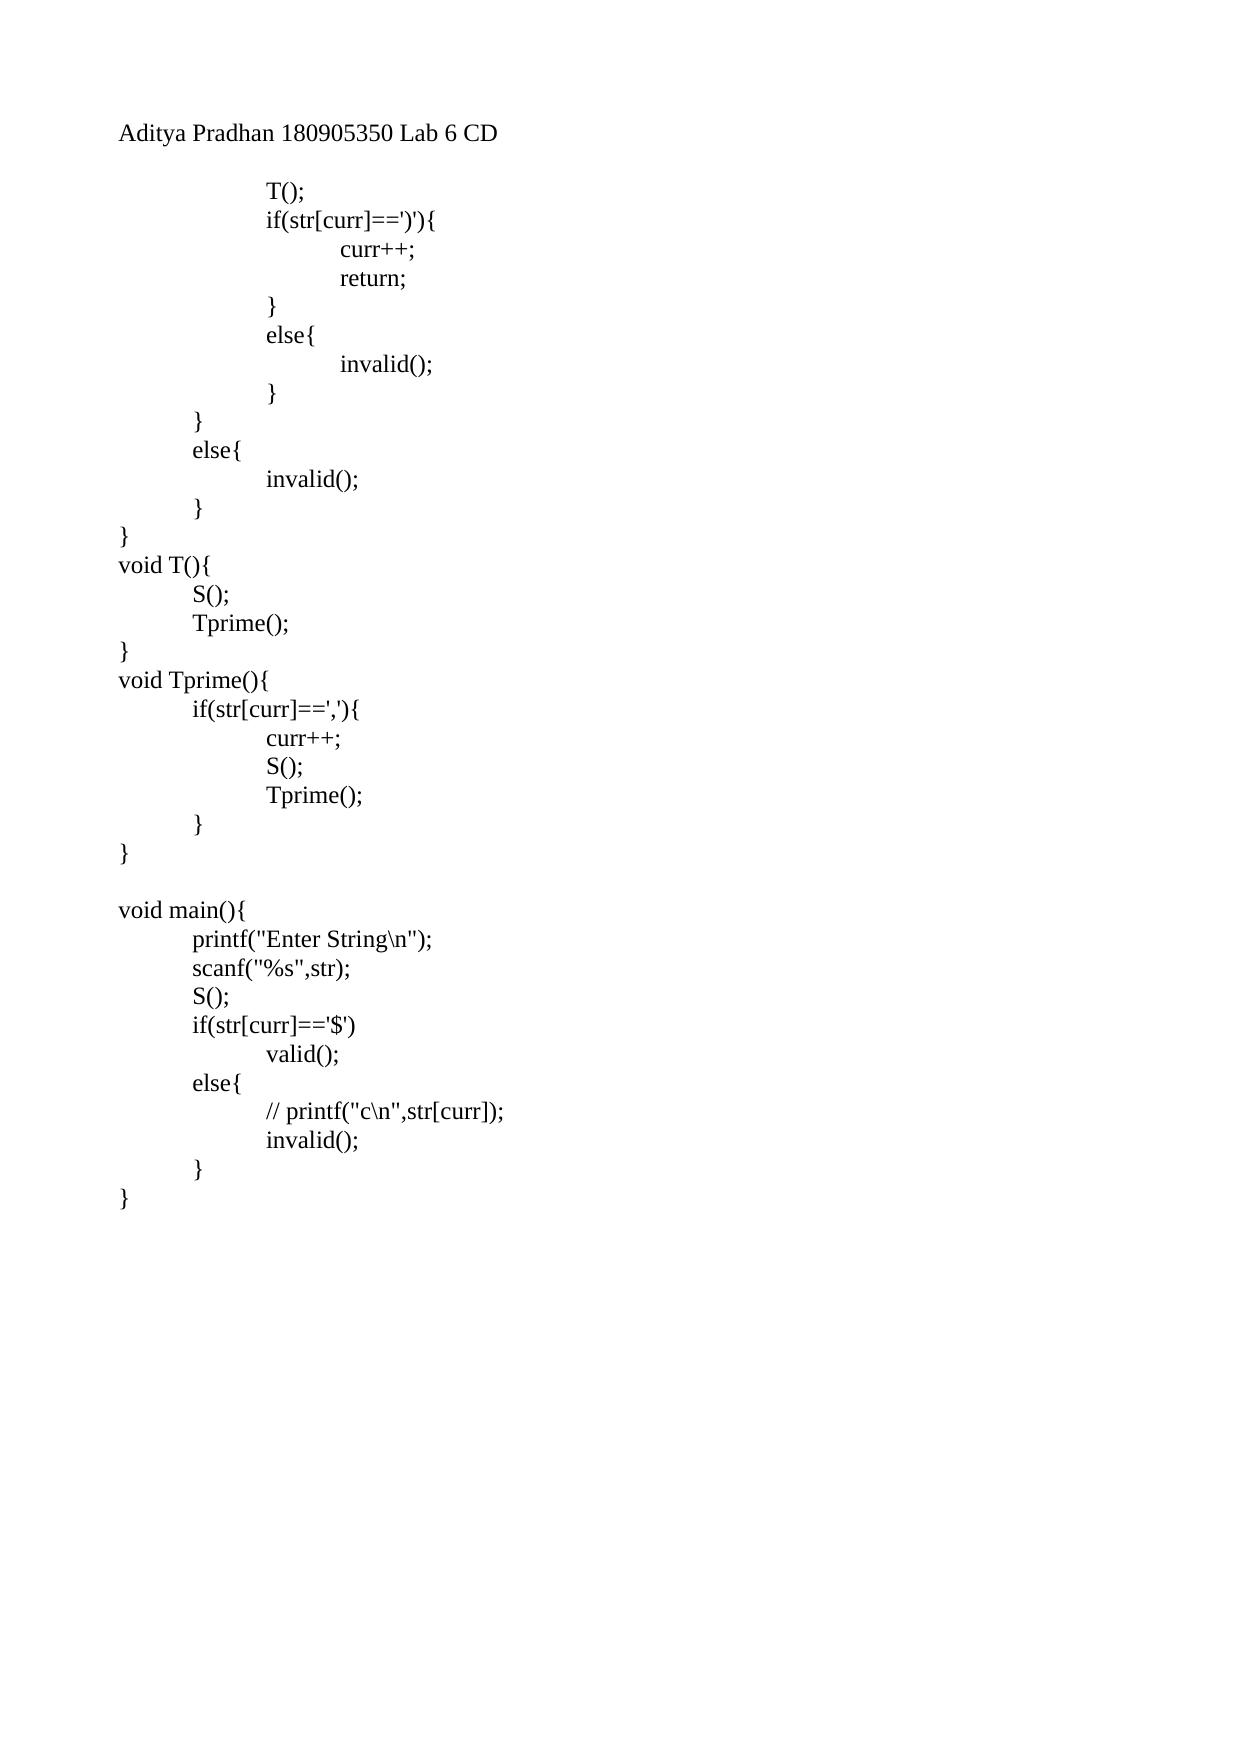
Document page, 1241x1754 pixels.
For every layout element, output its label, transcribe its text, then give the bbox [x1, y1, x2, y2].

text // printf("c\n",str[curr]); [118, 1096, 1122, 1125]
text } [118, 809, 1122, 838]
text } [118, 636, 1122, 665]
text } [118, 1183, 1122, 1211]
text } [118, 1154, 1122, 1183]
text else{ [118, 435, 1122, 464]
text if(str[curr]==')'){ [118, 205, 1122, 234]
text else{ [118, 320, 1122, 349]
text curr++; [118, 723, 1122, 751]
text } [118, 291, 1122, 320]
text T(); [118, 176, 1122, 205]
text invalid(); [118, 1125, 1122, 1154]
text void main(){ [118, 895, 1122, 924]
text } [118, 406, 1122, 435]
text scanf("%s",str); [118, 953, 1122, 981]
text } [118, 493, 1122, 521]
text void T(){ [118, 550, 1122, 579]
text invalid(); [118, 349, 1122, 378]
text else{ [118, 1068, 1122, 1096]
text Tprime(); [118, 608, 1122, 636]
text } [118, 521, 1122, 550]
text } [118, 838, 1122, 866]
text Tprime(); [118, 780, 1122, 809]
text } [118, 378, 1122, 406]
text void Tprime(){ [118, 665, 1122, 694]
text invalid(); [118, 464, 1122, 493]
text return; [118, 263, 1122, 291]
text S(); [118, 981, 1122, 1010]
text curr++; [118, 234, 1122, 263]
text if(str[curr]==','){ [118, 694, 1122, 723]
text if(str[curr]=='$') [118, 1010, 1122, 1039]
text printf("Enter String\n"); [118, 924, 1122, 953]
text valid(); [118, 1039, 1122, 1068]
text S(); [118, 751, 1122, 780]
text S(); [118, 579, 1122, 608]
